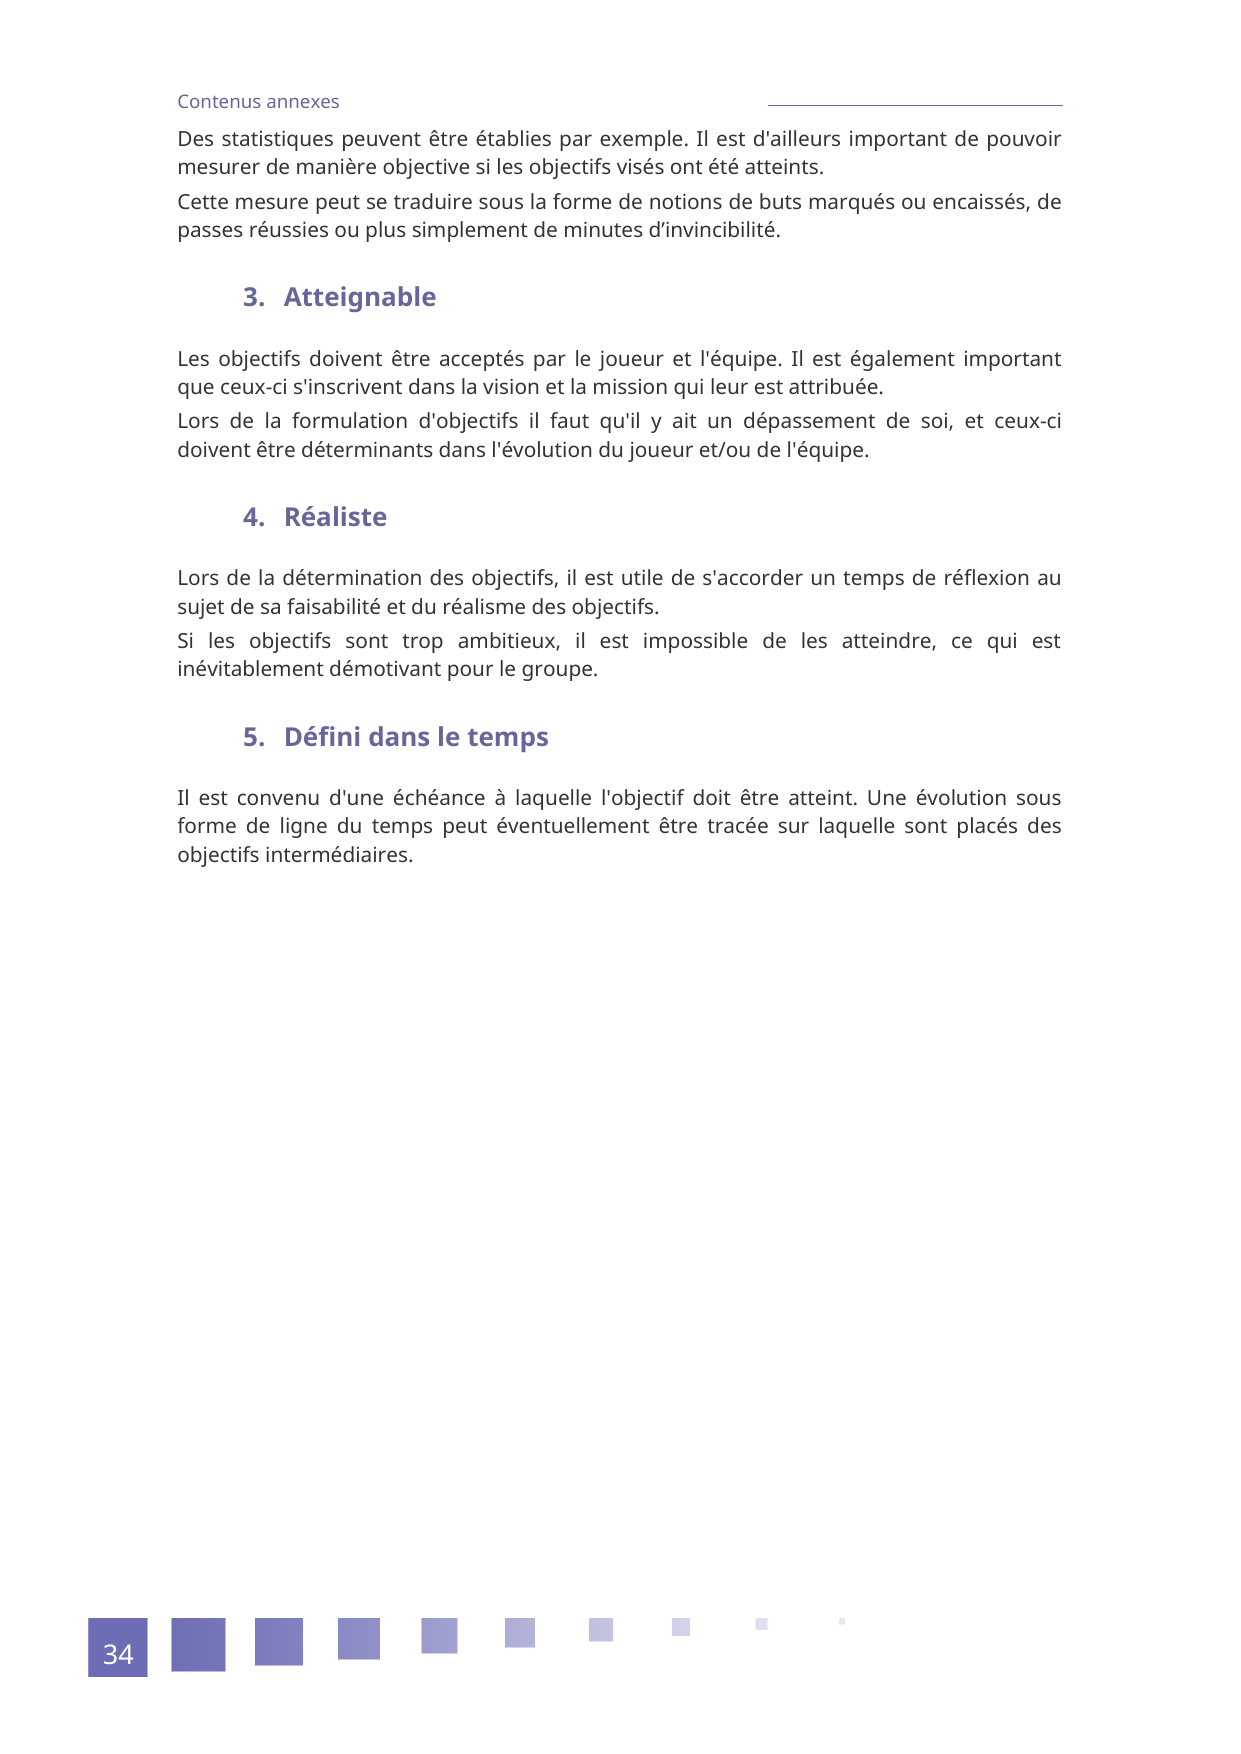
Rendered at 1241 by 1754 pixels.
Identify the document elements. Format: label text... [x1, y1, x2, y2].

text Des statistiques peuvent être établies par exemple. Il est d'ailleurs important de pouvoir mesurer de manière objective si les objectifs visés ont été atteints. [177, 124, 1063, 181]
text Les objectifs doivent être acceptés par le joueur et l'équipe. Il est également important que ceux-ci s'inscrivent dans la vision et la mission qui leur est attribuée. [177, 344, 1063, 401]
text Si les objectifs sont trop ambitieux, il est impossible de les atteindre, ce qui est inévitablement démotivant pour le groupe. [177, 626, 1063, 683]
text Lors de la formulation d'objectifs il faut qu'il y ait un dépassement de soi, et ceux-ci doivent être déterminants dans l'évolution du joueur et/ou de l'équipe. [177, 406, 1063, 463]
title Défini dans le temps [236, 718, 1063, 754]
text Il est convenu d'une échéance à laquelle l'objectif doit être atteint. Une évolution sous forme de ligne du temps peut éventuellement être tracée sur laquelle sont placés des objectifs intermédiaires. [177, 783, 1063, 868]
text Lors de la détermination des objectifs, il est utile de s'accorder un temps de réflexion au sujet de sa faisabilité et du réalisme des objectifs. [177, 563, 1063, 620]
title Atteignable [236, 279, 1063, 314]
picture [88, 1618, 889, 1678]
title Réaliste [236, 499, 1063, 534]
text Cette mesure peut se traduire sous la forme de notions de buts marqués ou encaissés, de passes réussies ou plus simplement de minutes d’invincibilité. [177, 187, 1063, 244]
